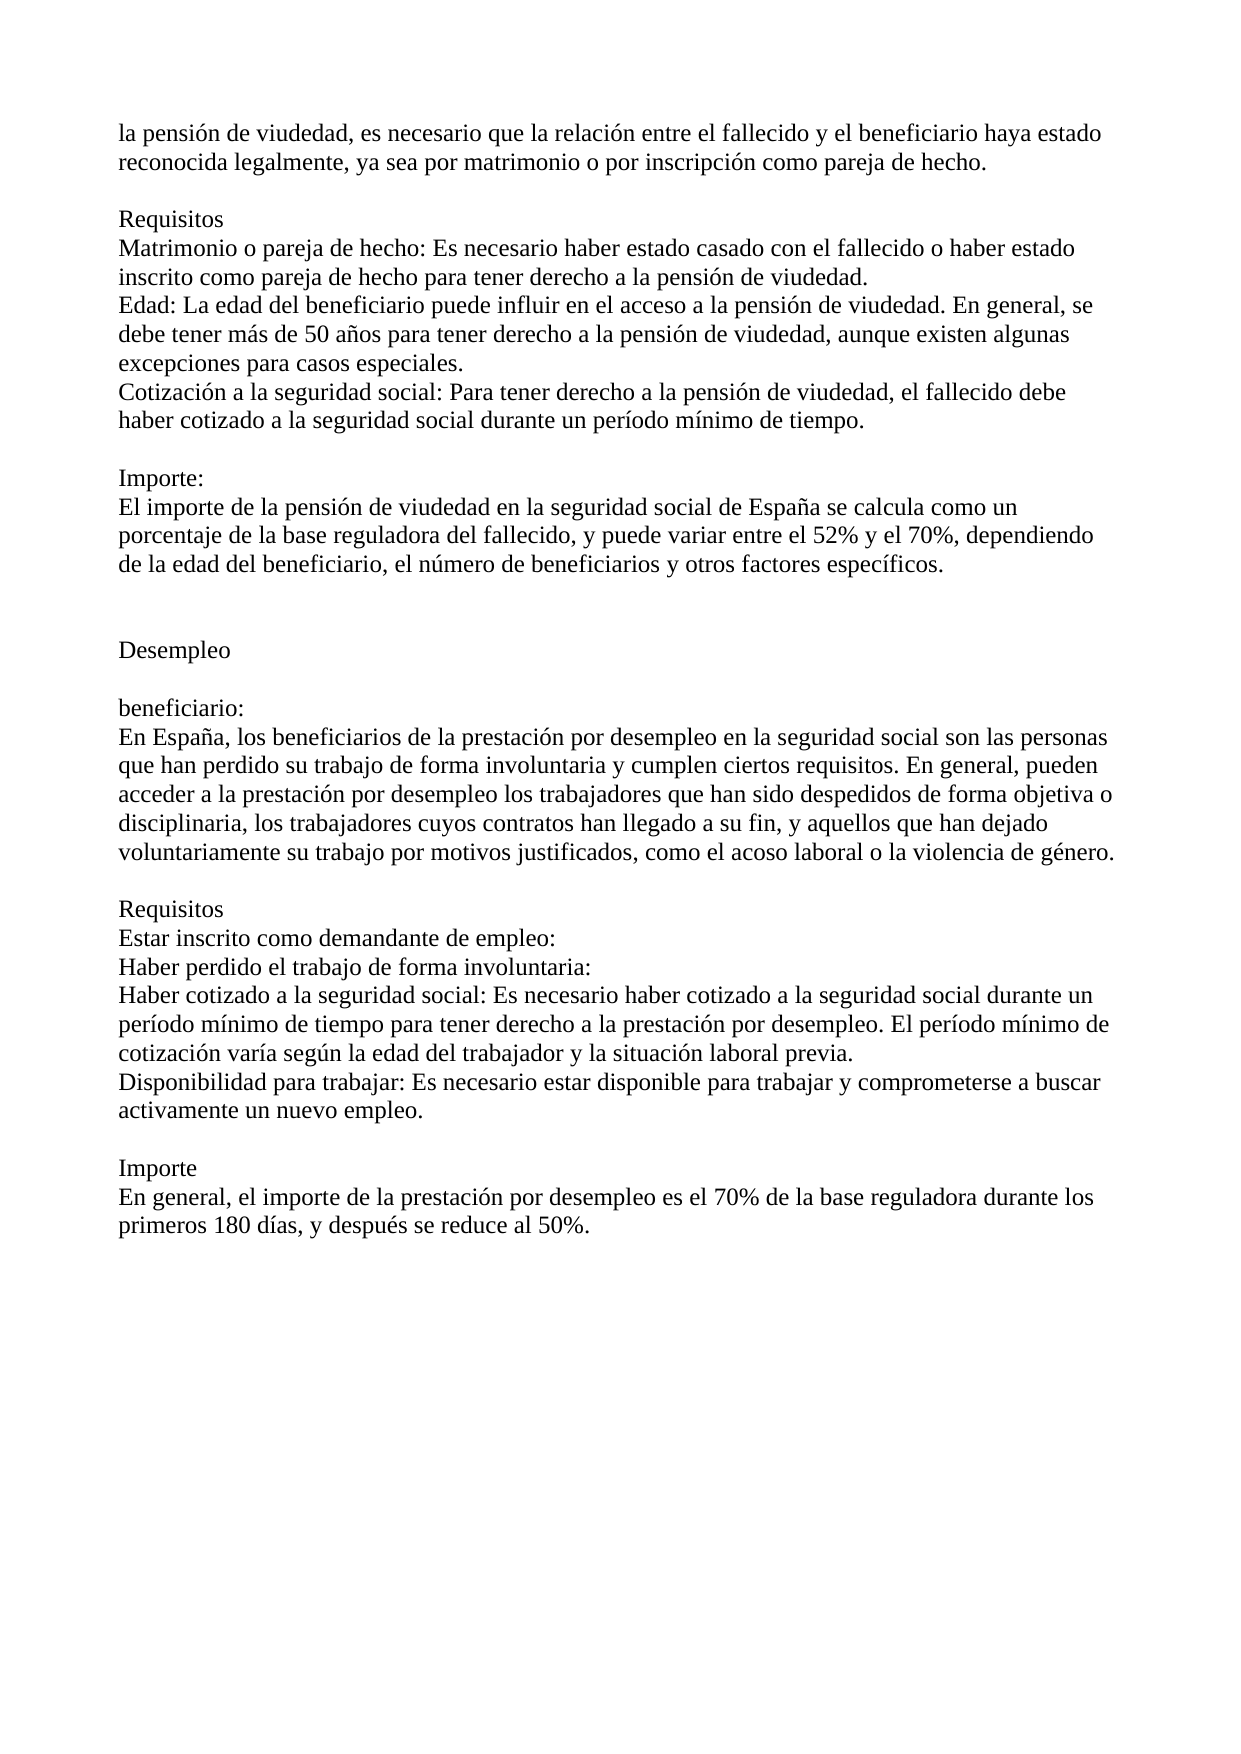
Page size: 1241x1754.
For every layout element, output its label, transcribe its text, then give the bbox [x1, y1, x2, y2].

text El importe de la pensión de viudedad en la seguridad social de España se calcula como un porcentaje de la base reguladora del fallecido, y puede variar entre el 52% y el 70%, dependiendo de la edad del beneficiario, el número de beneficiarios y otros factores específicos. [118, 492, 1122, 578]
text Estar inscrito como demandante de empleo: [118, 923, 1122, 952]
text Importe: [118, 463, 1122, 492]
text Haber cotizado a la seguridad social: Es necesario haber cotizado a la seguridad social durante un período mínimo de tiempo para tener derecho a la prestación por desempleo. El período mínimo de cotización varía según la edad del trabajador y la situación laboral previa. [118, 981, 1122, 1067]
text Desempleo [118, 636, 1122, 664]
text Requisitos [118, 204, 1122, 233]
text Importe [118, 1153, 1122, 1182]
text En general, el importe de la prestación por desempleo es el 70% de la base reguladora durante los primeros 180 días, y después se reduce al 50%. [118, 1182, 1122, 1239]
text En España, los beneficiarios de la prestación por desempleo en la seguridad social son las personas que han perdido su trabajo de forma involuntaria y cumplen ciertos requisitos. En general, pueden acceder a la prestación por desempleo los trabajadores que han sido despedidos de forma objetiva o disciplinaria, los trabajadores cuyos contratos han llegado a su fin, y aquellos que han dejado voluntariamente su trabajo por motivos justificados, como el acoso laboral o la violencia de género. [118, 722, 1122, 866]
text Edad: La edad del beneficiario puede influir en el acceso a la pensión de viudedad. En general, se debe tener más de 50 años para tener derecho a la pensión de viudedad, aunque existen algunas excepciones para casos especiales. [118, 291, 1122, 377]
text la pensión de viudedad, es necesario que la relación entre el fallecido y el beneficiario haya estado reconocida legalmente, ya sea por matrimonio o por inscripción como pareja de hecho. [118, 118, 1122, 176]
text Cotización a la seguridad social: Para tener derecho a la pensión de viudedad, el fallecido debe haber cotizado a la seguridad social durante un período mínimo de tiempo. [118, 377, 1122, 434]
text Matrimonio o pareja de hecho: Es necesario haber estado casado con el fallecido o haber estado inscrito como pareja de hecho para tener derecho a la pensión de viudedad. [118, 233, 1122, 291]
text Haber perdido el trabajo de forma involuntaria: [118, 952, 1122, 981]
text Disponibilidad para trabajar: Es necesario estar disponible para trabajar y comprometerse a buscar activamente un nuevo empleo. [118, 1067, 1122, 1124]
text Requisitos [118, 894, 1122, 923]
text beneficiario: [118, 693, 1122, 722]
